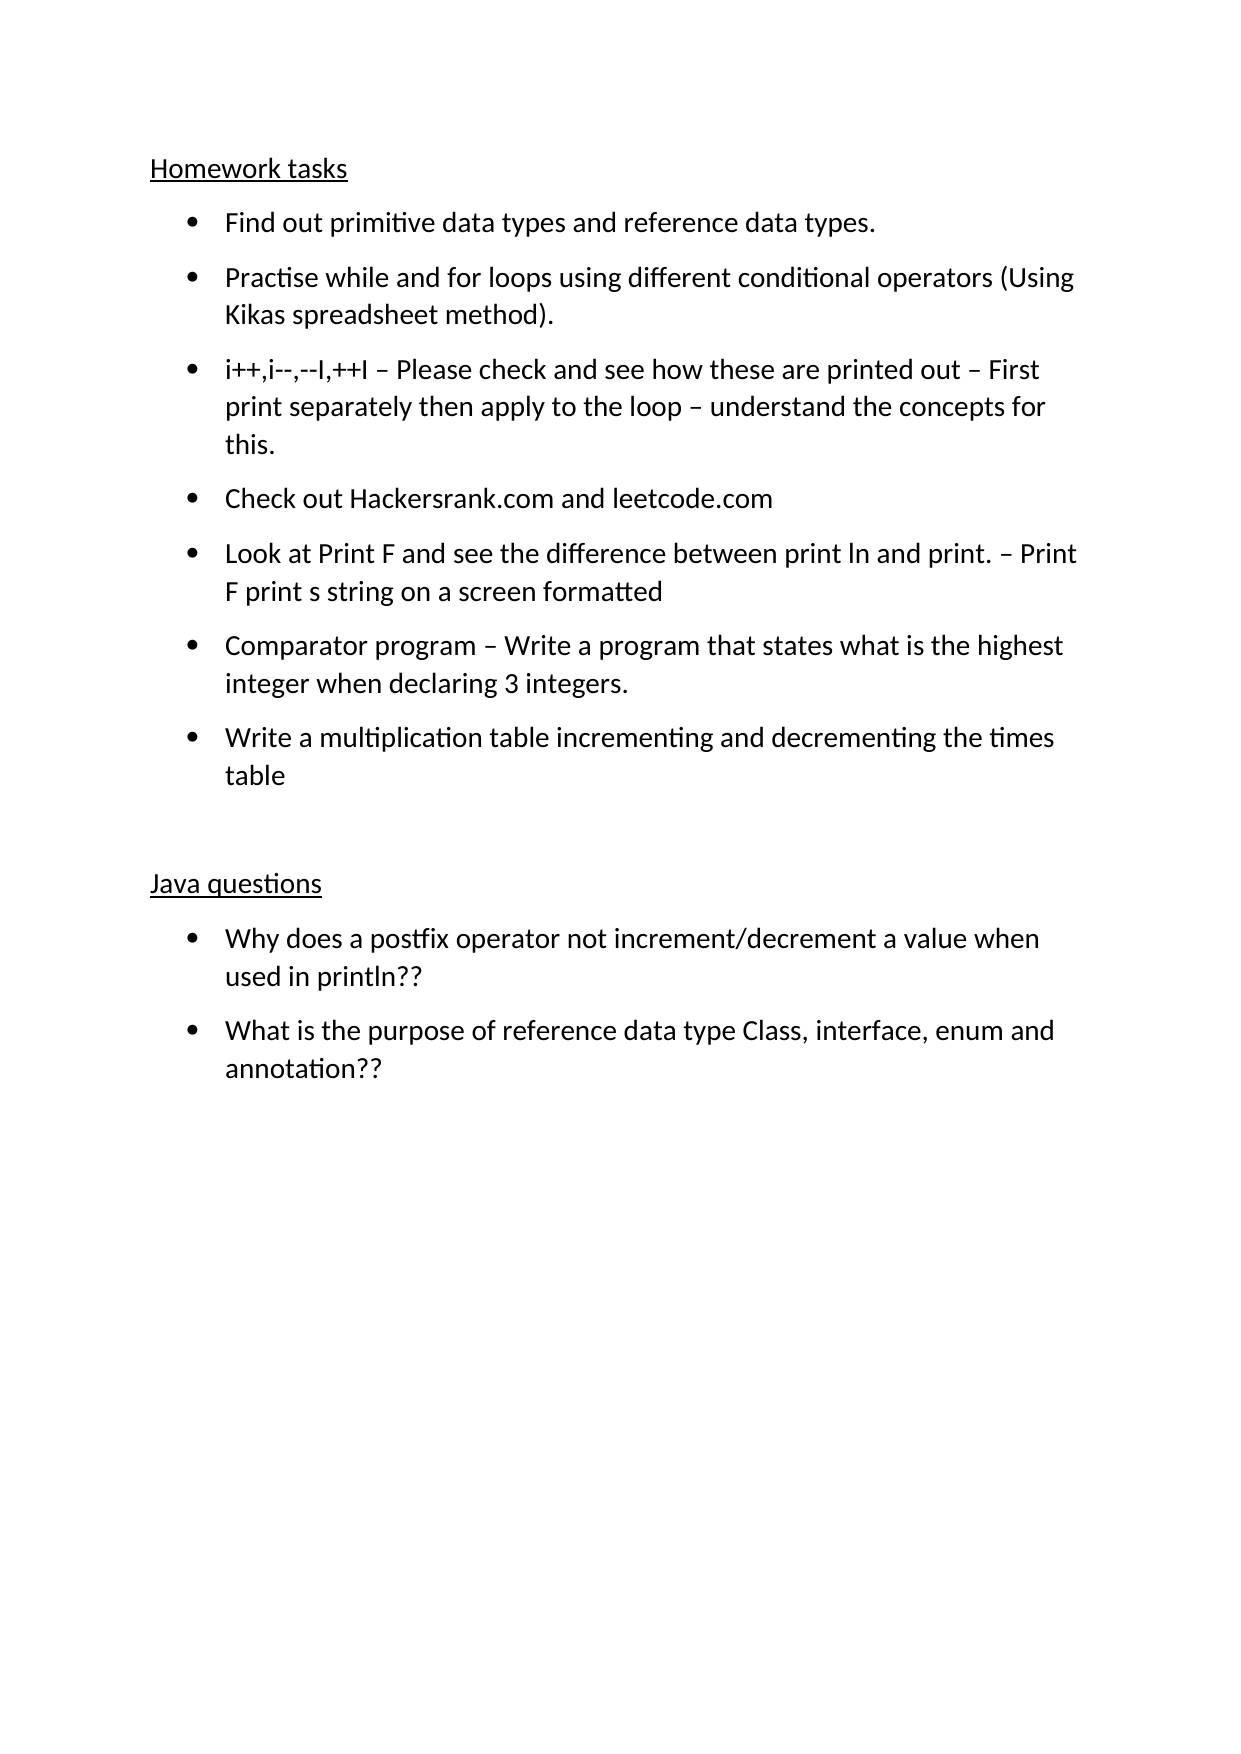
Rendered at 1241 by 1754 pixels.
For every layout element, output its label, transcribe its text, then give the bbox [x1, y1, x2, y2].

text Java questions [150, 866, 1090, 901]
list Find out primitive data types and reference data types. [187, 204, 1090, 240]
list Comparator program – Write a program that states what is the highest integer when declaring 3 integers. [187, 627, 1090, 700]
list i++,i--,--I,++I – Please check and see how these are printed out – First print separately then apply to the loop – understand the concepts for this. [187, 351, 1090, 462]
list What is the purpose of reference data type Class, interface, enum and annotation?? [187, 1012, 1090, 1085]
list Why does a postfix operator not increment/decrement a value when used in println?? [187, 920, 1090, 993]
list Practise while and for loops using different conditional operators (Using Kikas spreadsheet method). [187, 259, 1090, 332]
list Look at Print F and see the difference between print ln and print. – Print F print s string on a screen formatted [187, 535, 1090, 608]
list Write a multiplication table incrementing and decrementing the times table [187, 719, 1090, 792]
list Check out Hackersrank.com and leetcode.com [187, 481, 1090, 516]
text Homework tasks [150, 150, 1090, 186]
